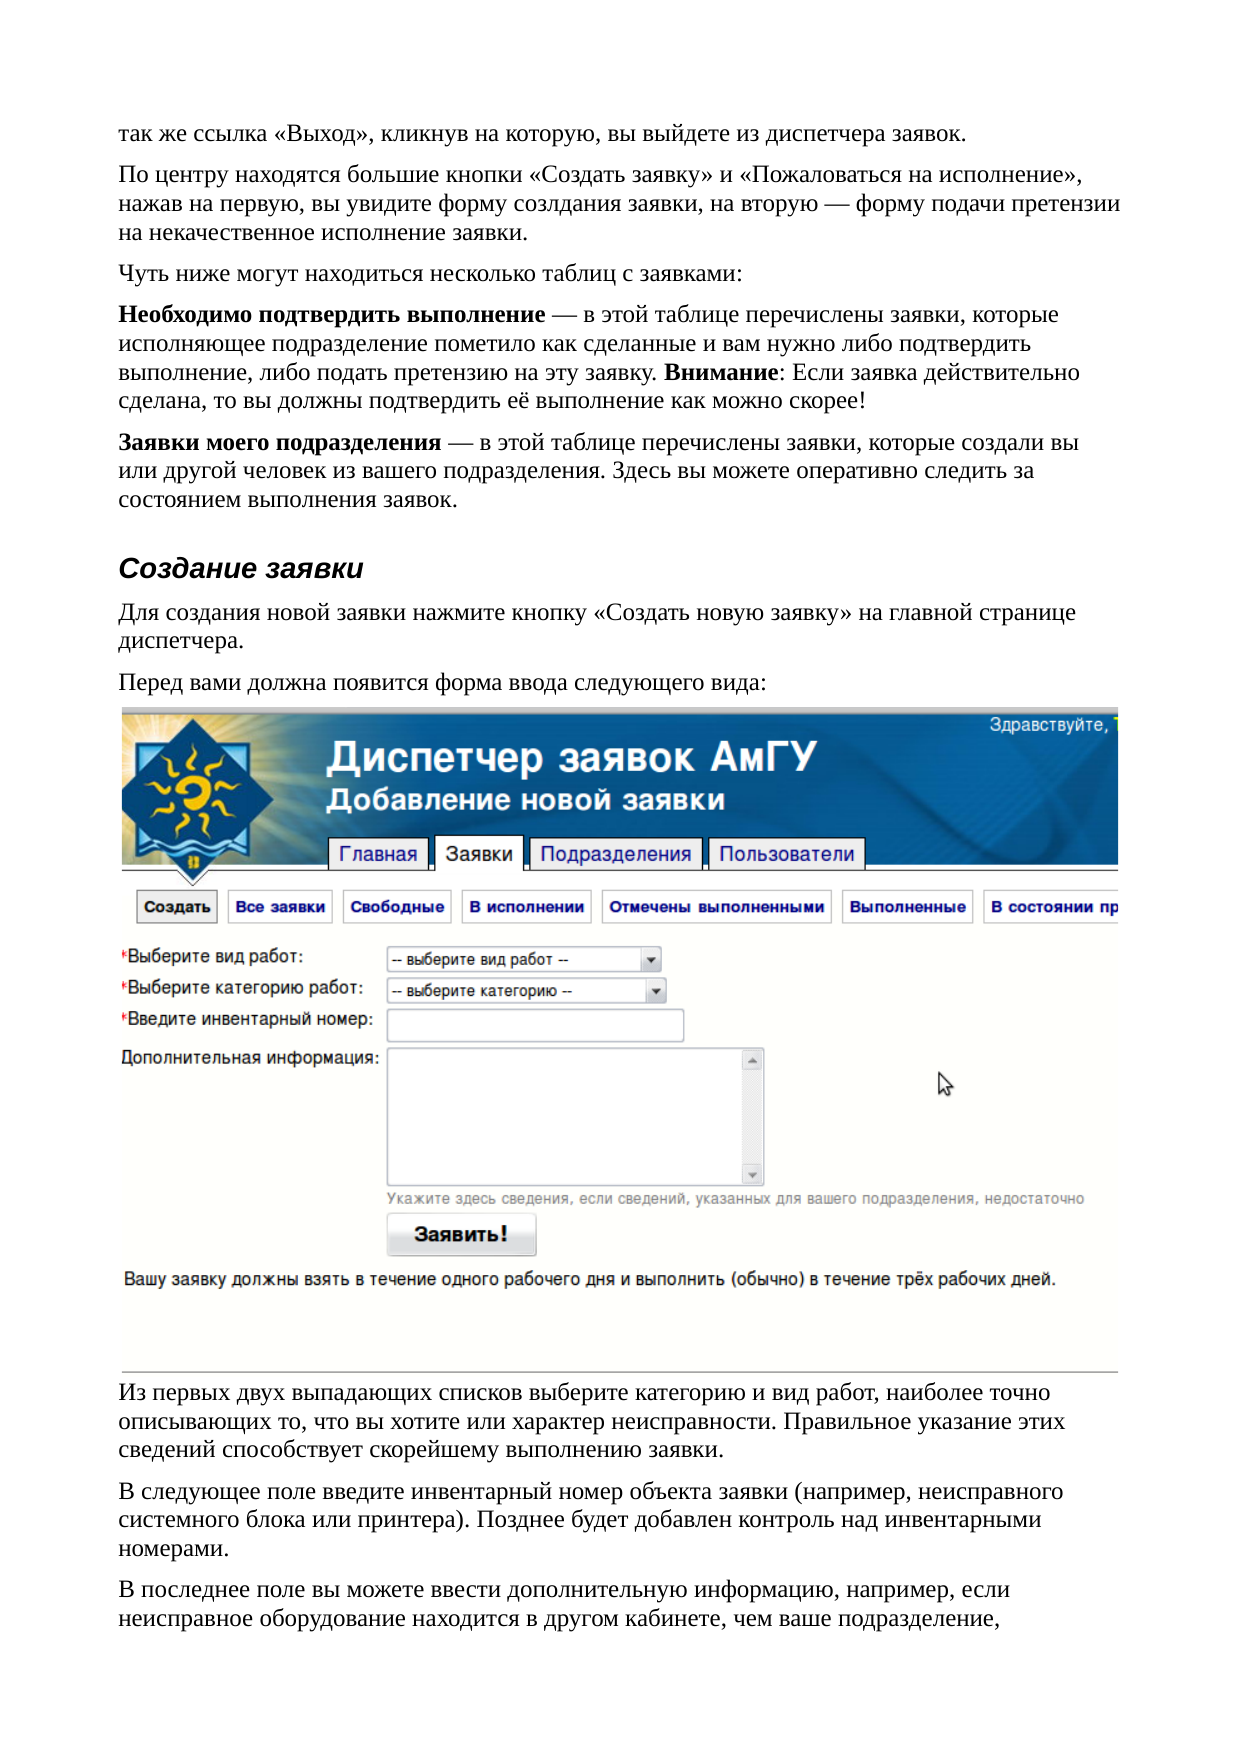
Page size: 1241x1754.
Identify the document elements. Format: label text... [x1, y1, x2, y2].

text Для создания новой заявки нажмите кнопку «Создать новую заявку» на главной странице диспетчера. [118, 597, 1122, 654]
text Из первых двух выпадающих списков выберите категорию и вид работ, наиболее точно описывающих то, что вы хотите или характер неисправности. Правильное указание этих сведений способствует скорейшему выполнению заявки. [118, 708, 1122, 1463]
text По центру находятся большие кнопки «Создать заявку» и «Пожаловаться на исполнение», нажав на первую, вы увидите форму созлдания заявки, на вторую — форму подачи претензии на некачественное исполнение заявки. [118, 159, 1122, 246]
text так же ссылка «Выход», кликнув на которую, вы выйдете из диспетчера заявок. [118, 118, 1122, 147]
text Необходимо подтвердить выполнение — в этой таблице перечислены заявки, которые исполняющее подразделение пометило как сделанные и вам нужно либо подтвердить выполнение, либо подать претензию на эту заявку. Внимание: Если заявка действительно сделана, то вы должны подтвердить её выполнение как можно скорее! [118, 299, 1122, 414]
text Чуть ниже могут находиться несколько таблиц с заявками: [118, 258, 1122, 287]
text Перед вами должна появится форма ввода следующего вида: [118, 667, 1122, 695]
text Заявки моего подразделения — в этой таблице перечислены заявки, которые создали вы или другой человек из вашего подразделения. Здесь вы можете оперативно следить за состоянием выполнения заявок. [118, 427, 1122, 513]
text В следующее поле введите инвентарный номер объекта заявки (например, неисправного системного блока или принтера). Позднее будет добавлен контроль над инвентарными номерами. [118, 1476, 1122, 1562]
subtitle Создание заявки [118, 551, 1122, 584]
text В последнее поле вы можете ввести дополнительную информацию, например, если неисправное оборудование находится в другом кабинете, чем ваше подразделение, [118, 1574, 1122, 1632]
picture [121, 707, 1119, 1377]
